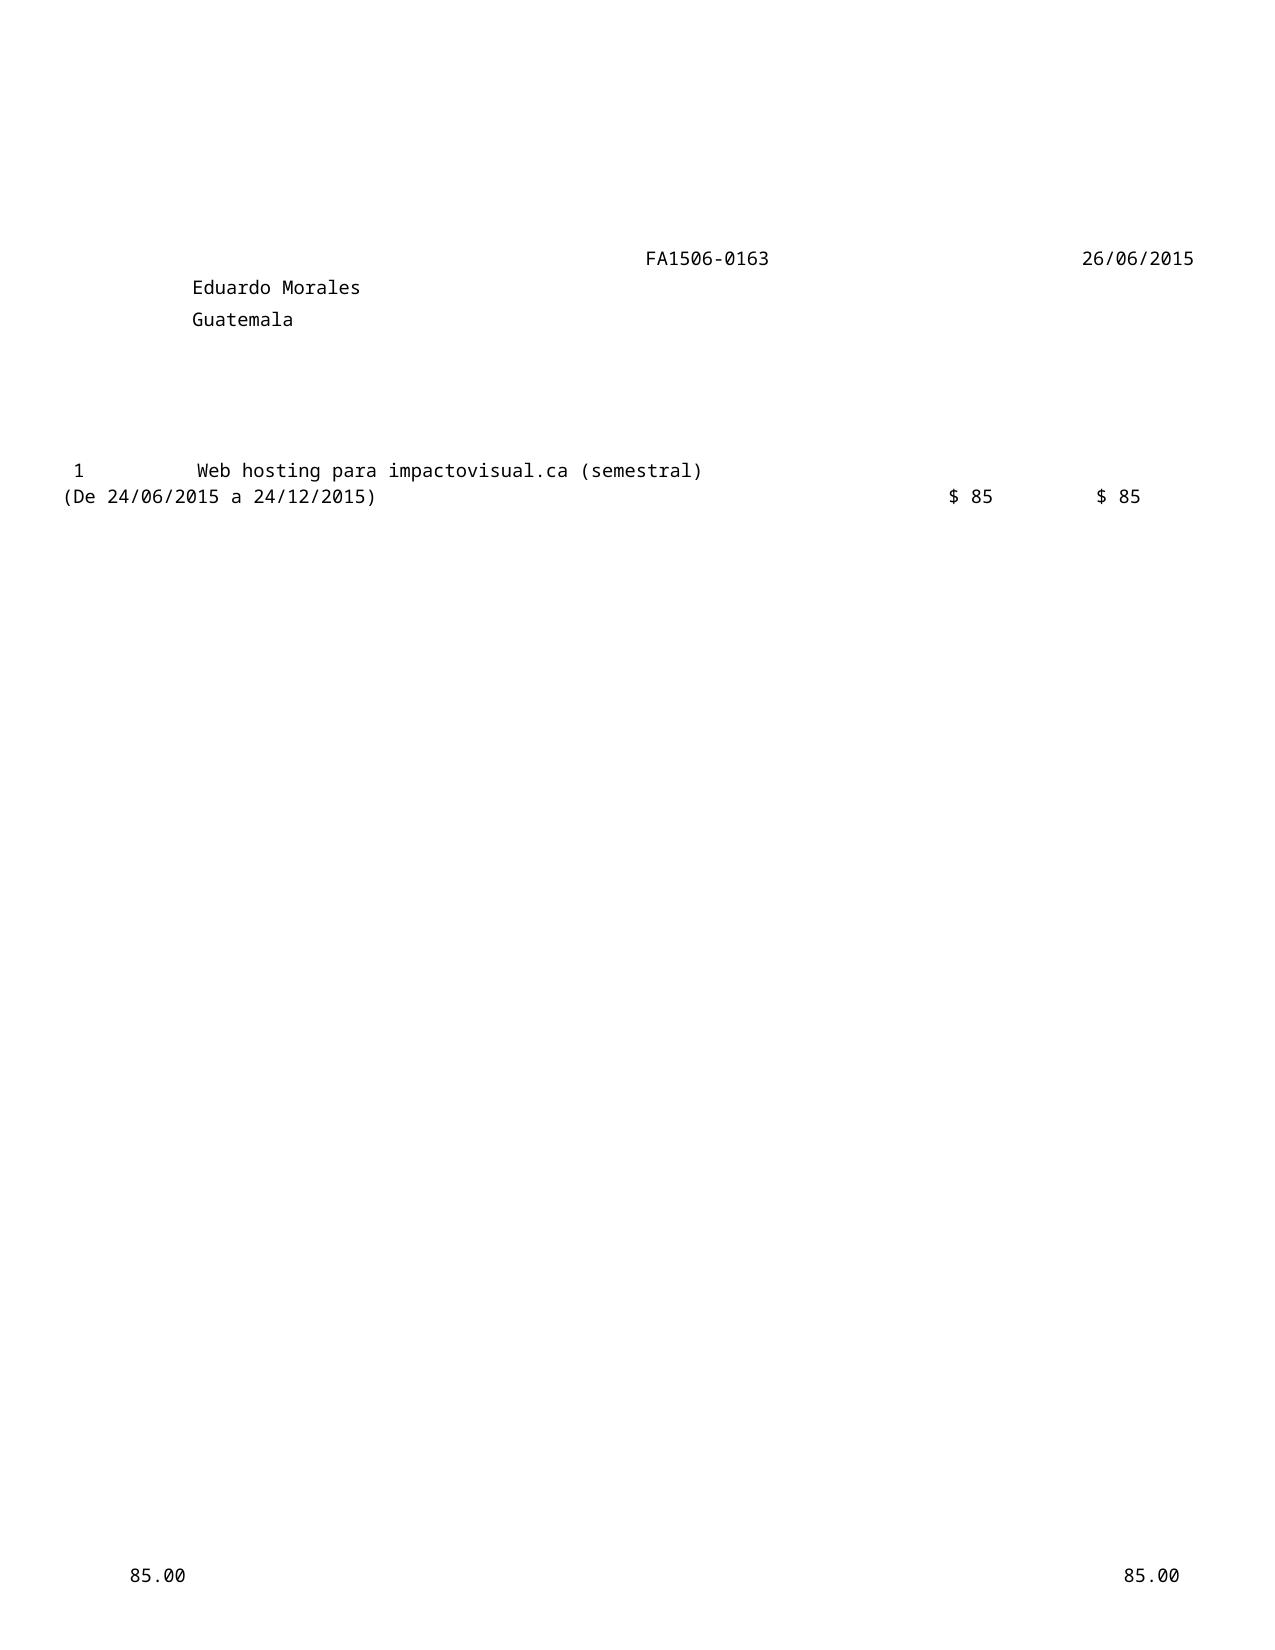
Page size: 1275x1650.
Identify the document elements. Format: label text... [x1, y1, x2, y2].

text 85.00 85.00 [118, 1563, 1271, 1588]
text 1 Web hosting para impactovisual.ca (semestral) (De 24/06/2015 a 24/12/2015) $ 85 $ 85 [0, 458, 1271, 509]
text FA1506-0163 26/06/2015 [118, 246, 1271, 271]
text Guatemala [118, 306, 1271, 331]
text Eduardo Morales [118, 274, 1271, 300]
